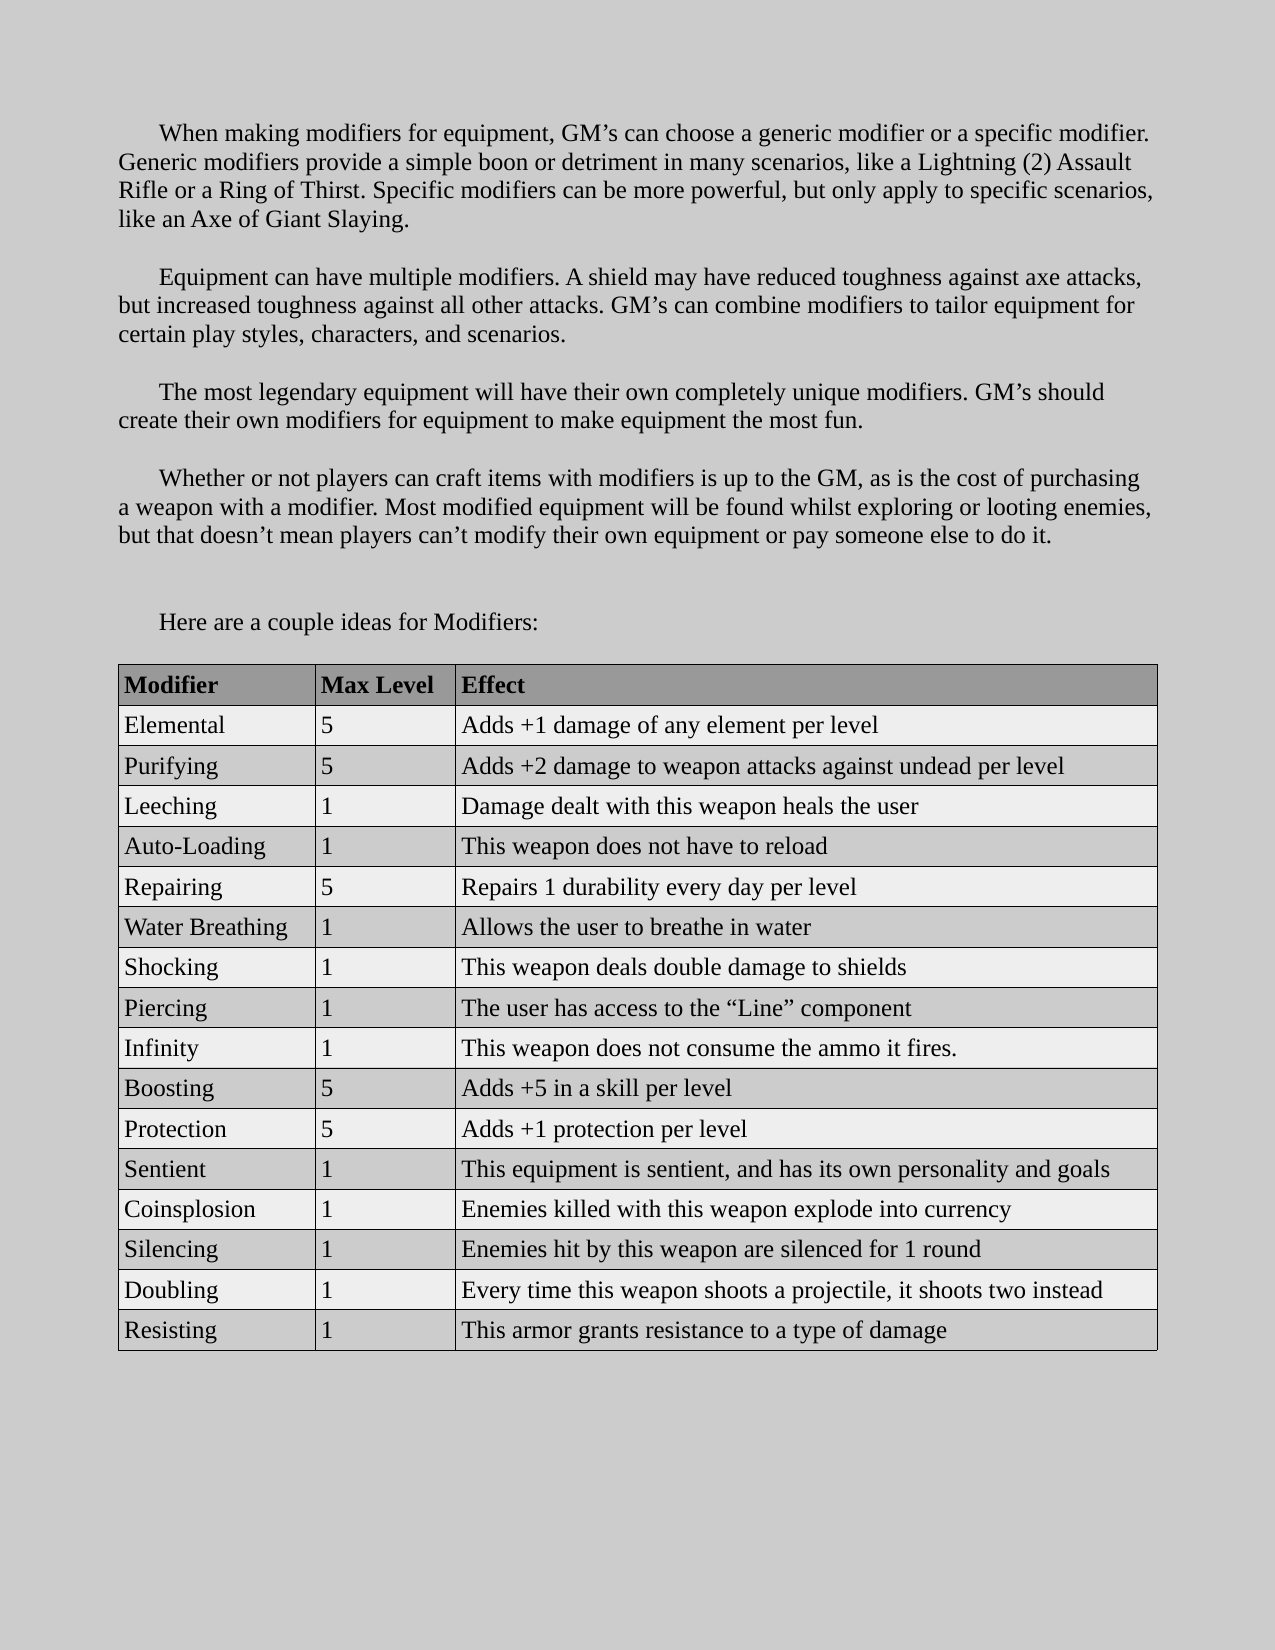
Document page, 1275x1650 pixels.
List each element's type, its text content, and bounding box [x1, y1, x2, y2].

table_cell Elemental [119, 706, 315, 745]
table_cell 1 [316, 827, 455, 866]
table_cell Enemies killed with this weapon explode into currency [456, 1190, 1157, 1229]
table_cell Damage dealt with this weapon heals the user [456, 786, 1157, 826]
table_cell 1 [316, 907, 455, 947]
table_header Max Level [316, 665, 455, 705]
table_cell Every time this weapon shoots a projectile, it shoots two instead [456, 1270, 1157, 1309]
text The most legendary equipment will have their own completely unique modifiers. GM’s should create their own modifiers for equipment to make equipment the most fun. [118, 377, 1157, 434]
table_cell Sentient [119, 1149, 315, 1188]
table_cell Adds +5 in a skill per level [456, 1069, 1157, 1108]
text When making modifiers for equipment, GM’s can choose a generic modifier or a specific modifier. Generic modifiers provide a simple boon or detriment in many scenarios, like a Lightning (2) Assault Rifle or a Ring of Thirst. Specific modifiers can be more powerful, but only apply to specific scenarios, like an Axe of Giant Slaying. [118, 118, 1157, 233]
table_cell Enemies hit by this weapon are silenced for 1 round [456, 1230, 1157, 1269]
text Whether or not players can craft items with modifiers is up to the GM, as is the cost of purchasing a weapon with a modifier. Most modified equipment will be found whilst exploring or looting enemies, but that doesn’t mean players can’t modify their own equipment or pay someone else to do it. [118, 463, 1157, 549]
table_cell Boosting [119, 1069, 315, 1108]
table_cell Doubling [119, 1270, 315, 1309]
table_cell Silencing [119, 1230, 315, 1269]
table_cell Adds +2 damage to weapon attacks against undead per level [456, 746, 1157, 785]
table_cell Repairing [119, 867, 315, 906]
table_cell Coinsplosion [119, 1190, 315, 1229]
table_cell The user has access to the “Line” component [456, 988, 1157, 1027]
table_cell 1 [316, 1310, 455, 1350]
table_cell 5 [316, 706, 455, 745]
table_cell This weapon does not have to reload [456, 827, 1157, 866]
table_cell Purifying [119, 746, 315, 785]
table_cell 5 [316, 867, 455, 906]
table_cell 1 [316, 1028, 455, 1067]
text Equipment can have multiple modifiers. A shield may have reduced toughness against axe attacks, but increased toughness against all other attacks. GM’s can combine modifiers to tailor equipment for certain play styles, characters, and scenarios. [118, 262, 1157, 348]
table_cell 1 [316, 1230, 455, 1269]
table_header Modifier [119, 665, 315, 705]
table_cell 1 [316, 1149, 455, 1188]
table_cell This weapon deals double damage to shields [456, 948, 1157, 987]
table_cell 1 [316, 988, 455, 1027]
table_cell Resisting [119, 1310, 315, 1350]
table_cell Protection [119, 1109, 315, 1148]
table_cell This weapon does not consume the ammo it fires. [456, 1028, 1157, 1067]
table_cell Auto-Loading [119, 827, 315, 866]
text Here are a couple ideas for Modifiers: [118, 607, 1157, 636]
table_cell Allows the user to breathe in water [456, 907, 1157, 947]
table_cell Adds +1 protection per level [456, 1109, 1157, 1148]
table_cell 1 [316, 1270, 455, 1309]
table_cell 5 [316, 746, 455, 785]
table_header Effect [456, 665, 1157, 705]
table_cell This equipment is sentient, and has its own personality and goals [456, 1149, 1157, 1188]
table_cell Piercing [119, 988, 315, 1027]
table_cell 5 [316, 1069, 455, 1108]
table_cell This armor grants resistance to a type of damage [456, 1310, 1157, 1350]
table_cell Leeching [119, 786, 315, 826]
table_cell 1 [316, 786, 455, 826]
table_cell Infinity [119, 1028, 315, 1067]
table_cell Repairs 1 durability every day per level [456, 867, 1157, 906]
table_cell 1 [316, 948, 455, 987]
table_cell 5 [316, 1109, 455, 1148]
table_cell Water Breathing [119, 907, 315, 947]
table_cell Shocking [119, 948, 315, 987]
table_cell 1 [316, 1190, 455, 1229]
table_cell Adds +1 damage of any element per level [456, 706, 1157, 745]
